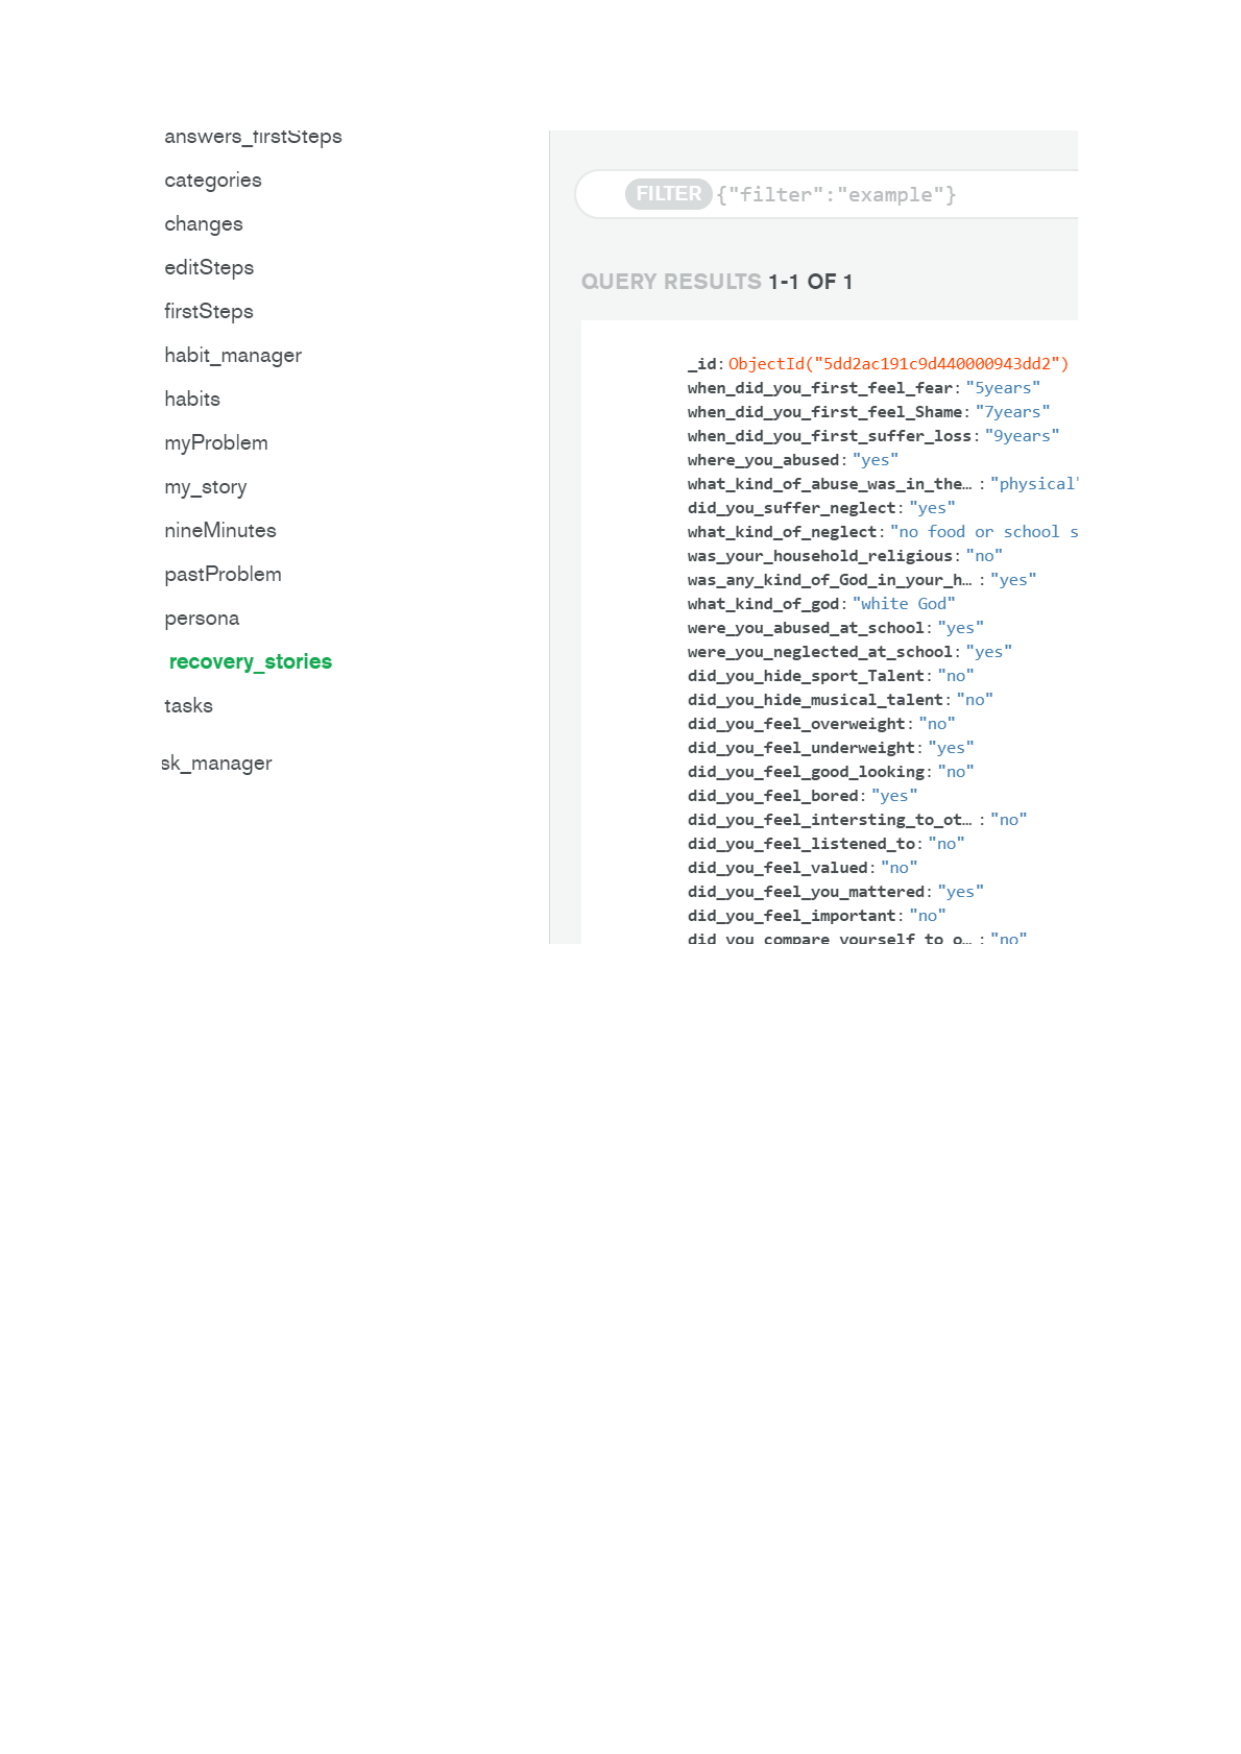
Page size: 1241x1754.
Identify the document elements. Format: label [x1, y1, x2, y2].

picture [161, 118, 1079, 944]
